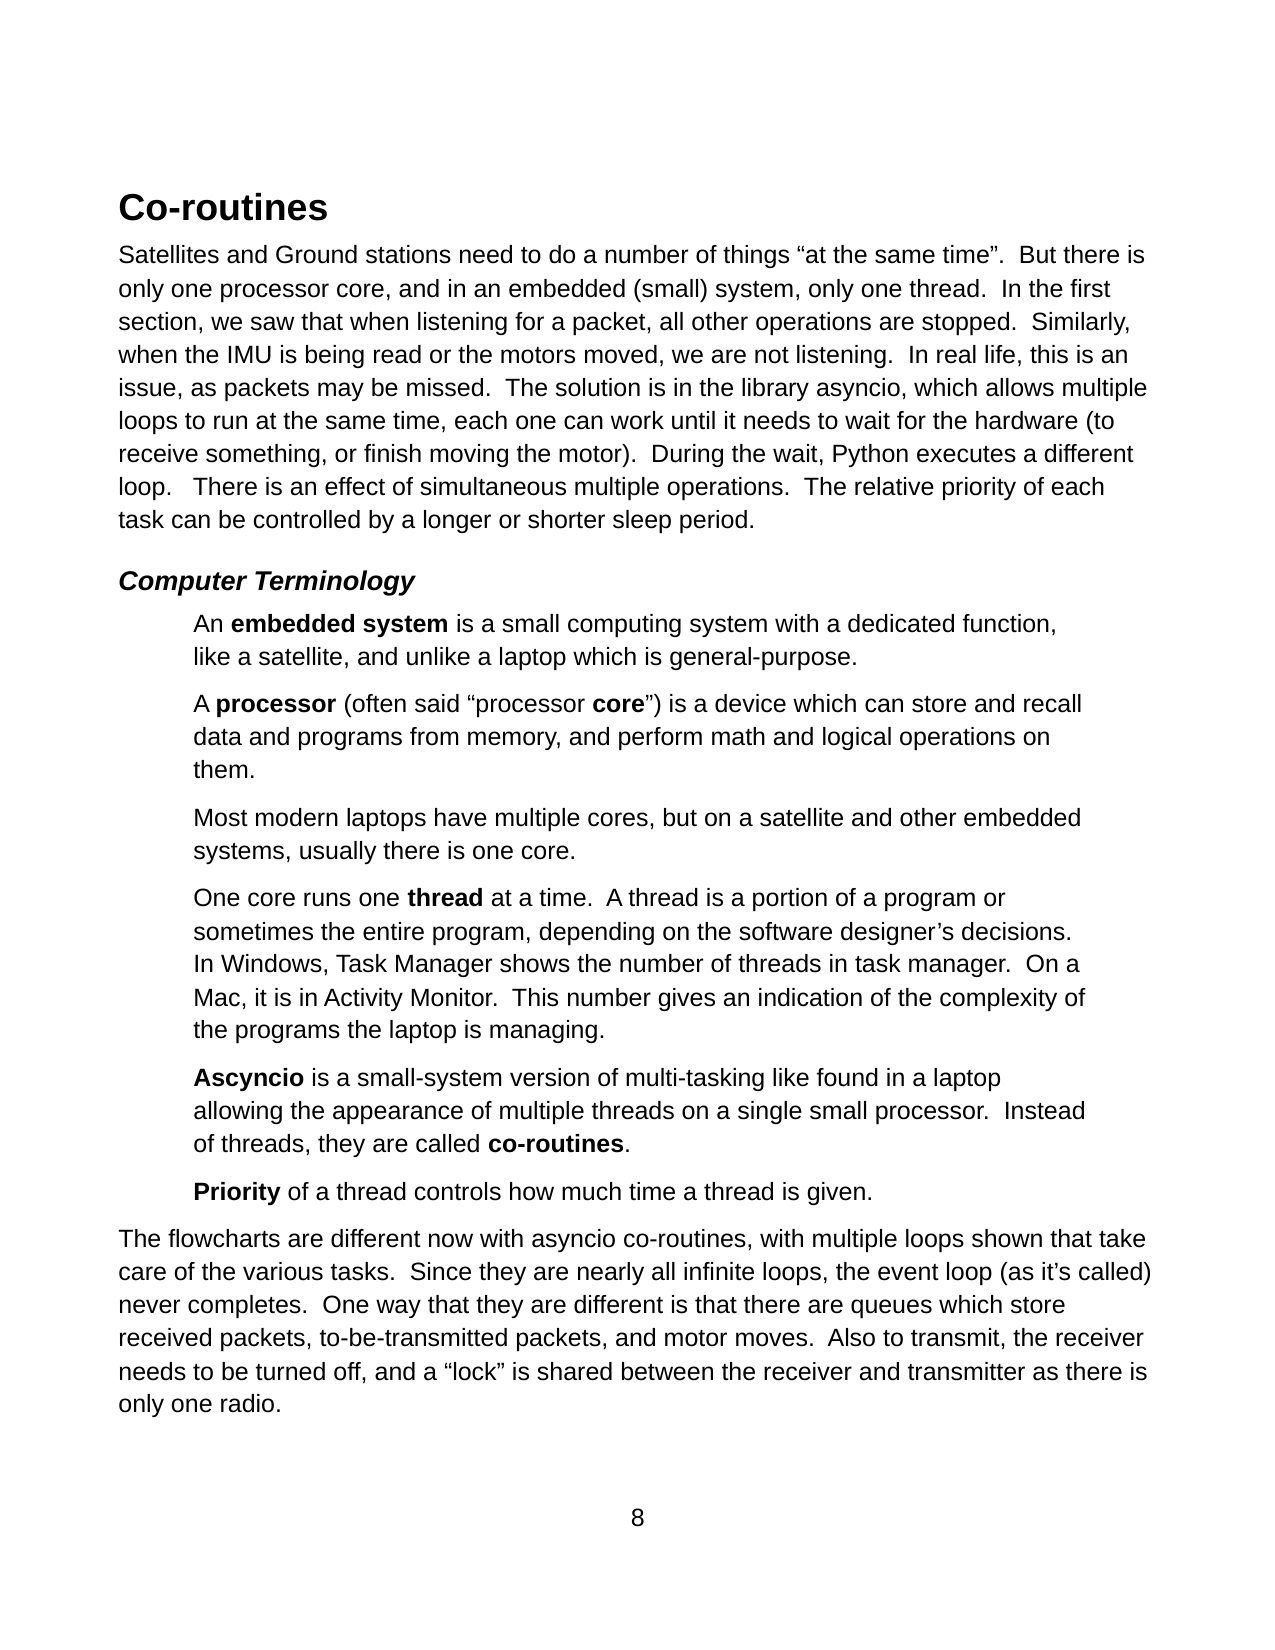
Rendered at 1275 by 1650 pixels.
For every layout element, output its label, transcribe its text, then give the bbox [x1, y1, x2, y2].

subtitle Co-routines [118, 185, 1157, 228]
text One core runs one thread at a time. A thread is a portion of a program or sometimes the entire program, depending on the software designer’s decisions. In Windows, Task Manager shows the number of threads in task manager. On a Mac, it is in Activity Monitor. This number gives an indication of the complexity of the programs the laptop is managing. [193, 883, 1091, 1044]
text Ascyncio is a small-system version of multi-tasking like found in a laptop allowing the appearance of multiple threads on a single small processor. Instead of threads, they are called co-routines. [193, 1063, 1091, 1158]
text Priority of a thread controls how much time a thread is given. [193, 1177, 1091, 1206]
text Most modern laptops have multiple cores, but on a satellite and other embedded systems, usually there is one core. [193, 803, 1091, 864]
text Satellites and Ground stations need to do a number of things “at the same time”. But there is only one processor core, and in an embedded (small) system, only one thread. In the first section, we saw that when listening for a packet, all other operations are stopped. Similarly, when the IMU is being read or the motors moved, we are not listening. In real life, this is an issue, as packets may be missed. The solution is in the library asyncio, which allows multiple loops to run at the same time, each one can work until it needs to wait for the hardware (to receive something, or finish moving the motor). During the wait, Python executes a different loop. There is an effect of simultaneous multiple operations. The relative priority of each task can be controlled by a longer or shorter sleep period. [118, 241, 1157, 533]
text A processor (often said “processor core”) is a device which can store and recall data and programs from memory, and perform math and logical operations on them. [193, 689, 1091, 784]
text An embedded system is a small computing system with a dedicated function, like a satellite, and unlike a laptop which is general-purpose. [193, 608, 1091, 670]
subtitle Computer Terminology [118, 565, 1157, 596]
text The flowcharts are different now with asyncio co-routines, with multiple loops shown that take care of the various tasks. Since they are nearly all infinite loops, the event loop (as it’s called) never completes. One way that they are different is that there are queues which store received packets, to-be-transmitted packets, and motor moves. Also to transmit, the receiver needs to be turned off, and a “lock” is shared between the receiver and transmitter as there is only one radio. [118, 1224, 1157, 1418]
